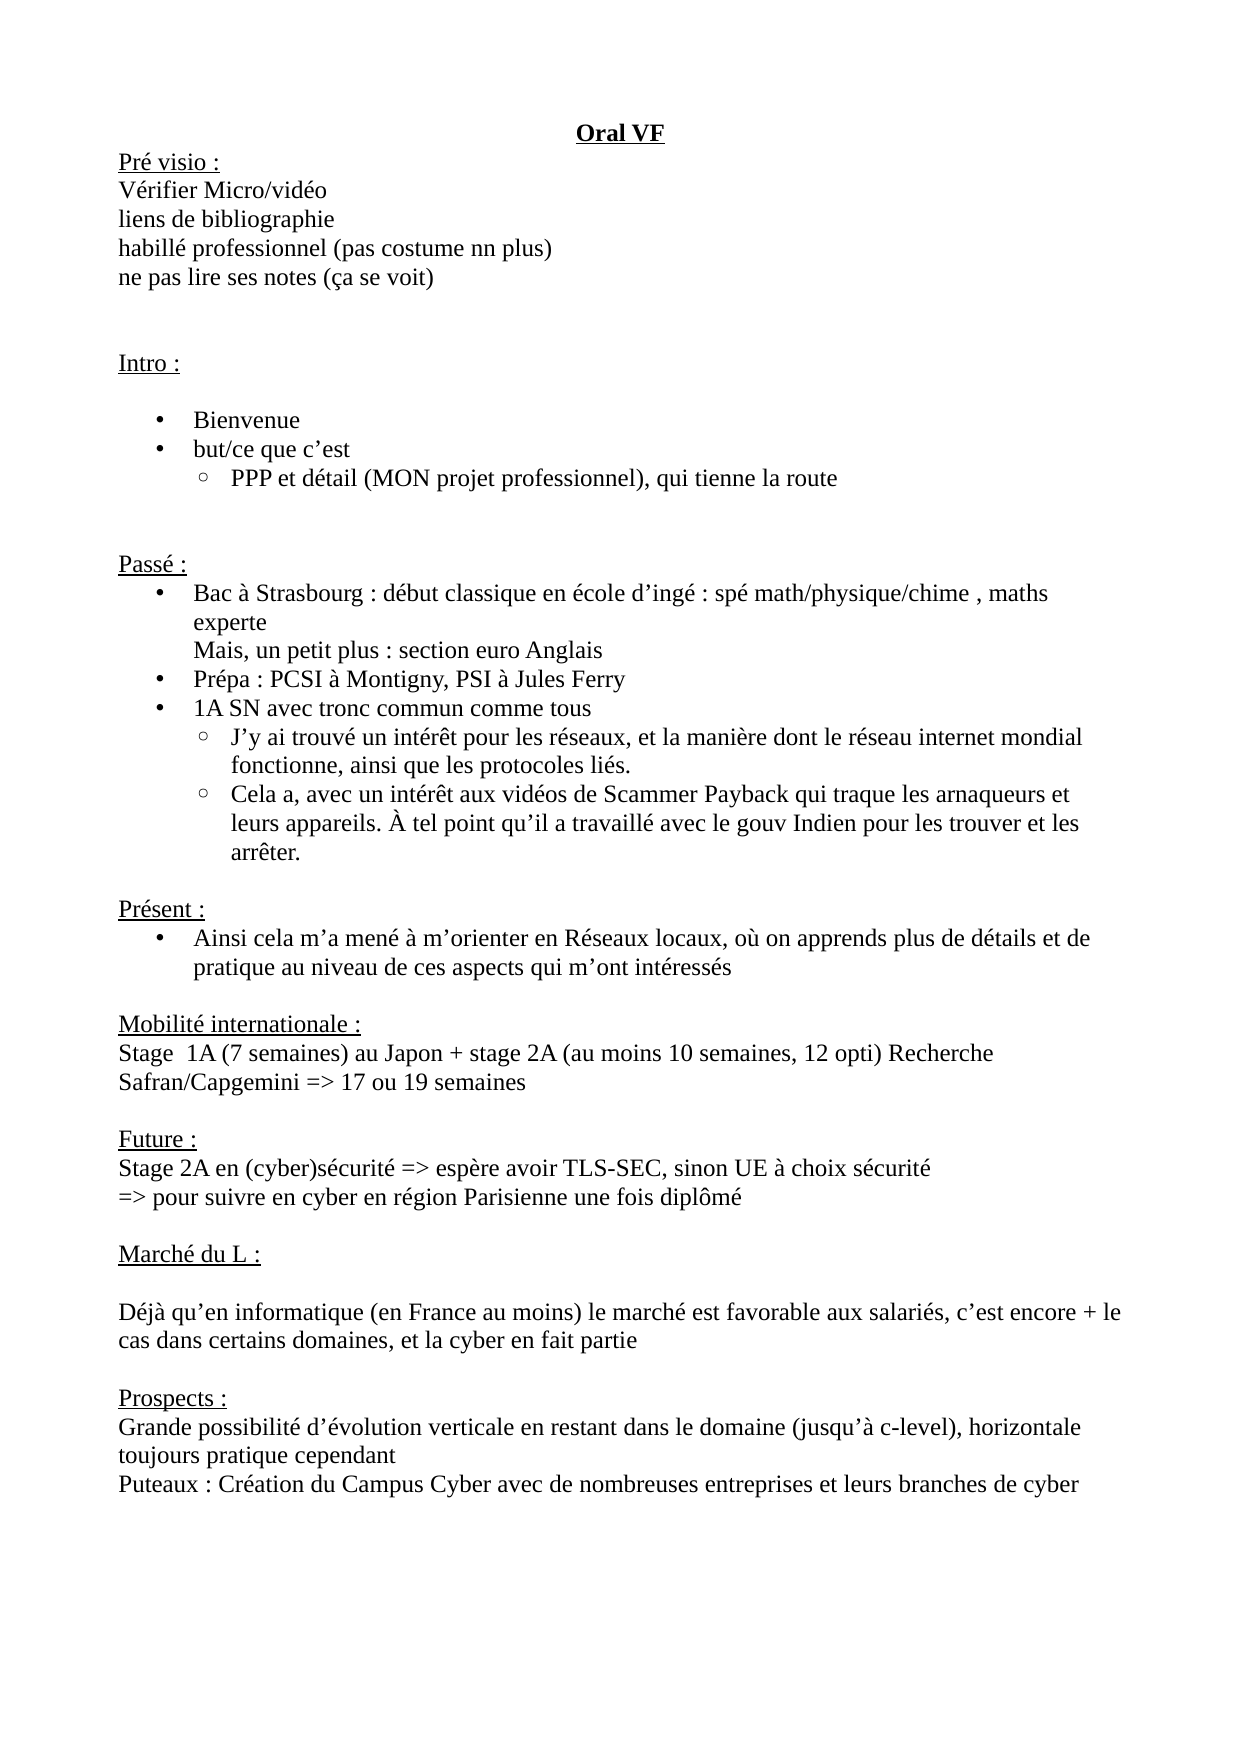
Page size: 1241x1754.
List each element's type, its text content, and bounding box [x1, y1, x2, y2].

list Ainsi cela m’a mené à m’orienter en Réseaux locaux, où on apprends plus de détails et de pratique au niveau de ces aspects qui m’ont intéressés [156, 923, 1122, 981]
text Vérifier Micro/vidéo [118, 176, 1122, 204]
text Stage 2A en (cyber)sécurité => espère avoir TLS-SEC, sinon UE à choix sécurité [118, 1153, 1122, 1182]
list Mais, un petit plus : section euro Anglais [156, 636, 1122, 664]
list but/ce que c’est [156, 434, 1122, 463]
text Grande possibilité d’évolution verticale en restant dans le domaine (jusqu’à c-level), horizontale toujours pratique cependant [118, 1412, 1122, 1469]
text Pré visio : [118, 147, 1122, 176]
text Présent : [118, 894, 1122, 923]
text Marché du L : [118, 1239, 1122, 1268]
list J’y ai trouvé un intérêt pour les réseaux, et la manière dont le réseau internet mondial fonctionne, ainsi que les protocoles liés. [193, 722, 1122, 779]
text Passé : [118, 549, 1122, 578]
text liens de bibliographie [118, 204, 1122, 233]
text Mobilité internationale : [118, 1009, 1122, 1038]
text Intro : [118, 348, 1122, 377]
text => pour suivre en cyber en région Parisienne une fois diplômé [118, 1182, 1122, 1211]
text ne pas lire ses notes (ça se voit) [118, 262, 1122, 291]
text Puteaux : Création du Campus Cyber avec de nombreuses entreprises et leurs branches de cyber [118, 1469, 1122, 1498]
text Déjà qu’en informatique (en France au moins) le marché est favorable aux salariés, c’est encore + le cas dans certains domaines, et la cyber en fait partie [118, 1297, 1122, 1354]
list Prépa : PCSI à Montigny, PSI à Jules Ferry [156, 664, 1122, 693]
list Bienvenue [156, 406, 1122, 434]
text habillé professionnel (pas costume nn plus) [118, 233, 1122, 262]
text Prospects : [118, 1383, 1122, 1412]
list PPP et détail (MON projet professionnel), qui tienne la route [193, 463, 1122, 492]
text Stage 1A (7 semaines) au Japon + stage 2A (au moins 10 semaines, 12 opti) Recherche Safran/Capgemini => 17 ou 19 semaines [118, 1038, 1122, 1096]
list 1A SN avec tronc commun comme tous [156, 693, 1122, 722]
list Cela a, avec un intérêt aux vidéos de Scammer Payback qui traque les arnaqueurs et leurs appareils. À tel point qu’il a travaillé avec le gouv Indien pour les trouver et les arrêter. [193, 779, 1122, 866]
text Future : [118, 1124, 1122, 1153]
list Bac à Strasbourg : début classique en école d’ingé : spé math/physique/chime , maths experte [156, 578, 1122, 636]
text Oral VF [118, 118, 1122, 147]
